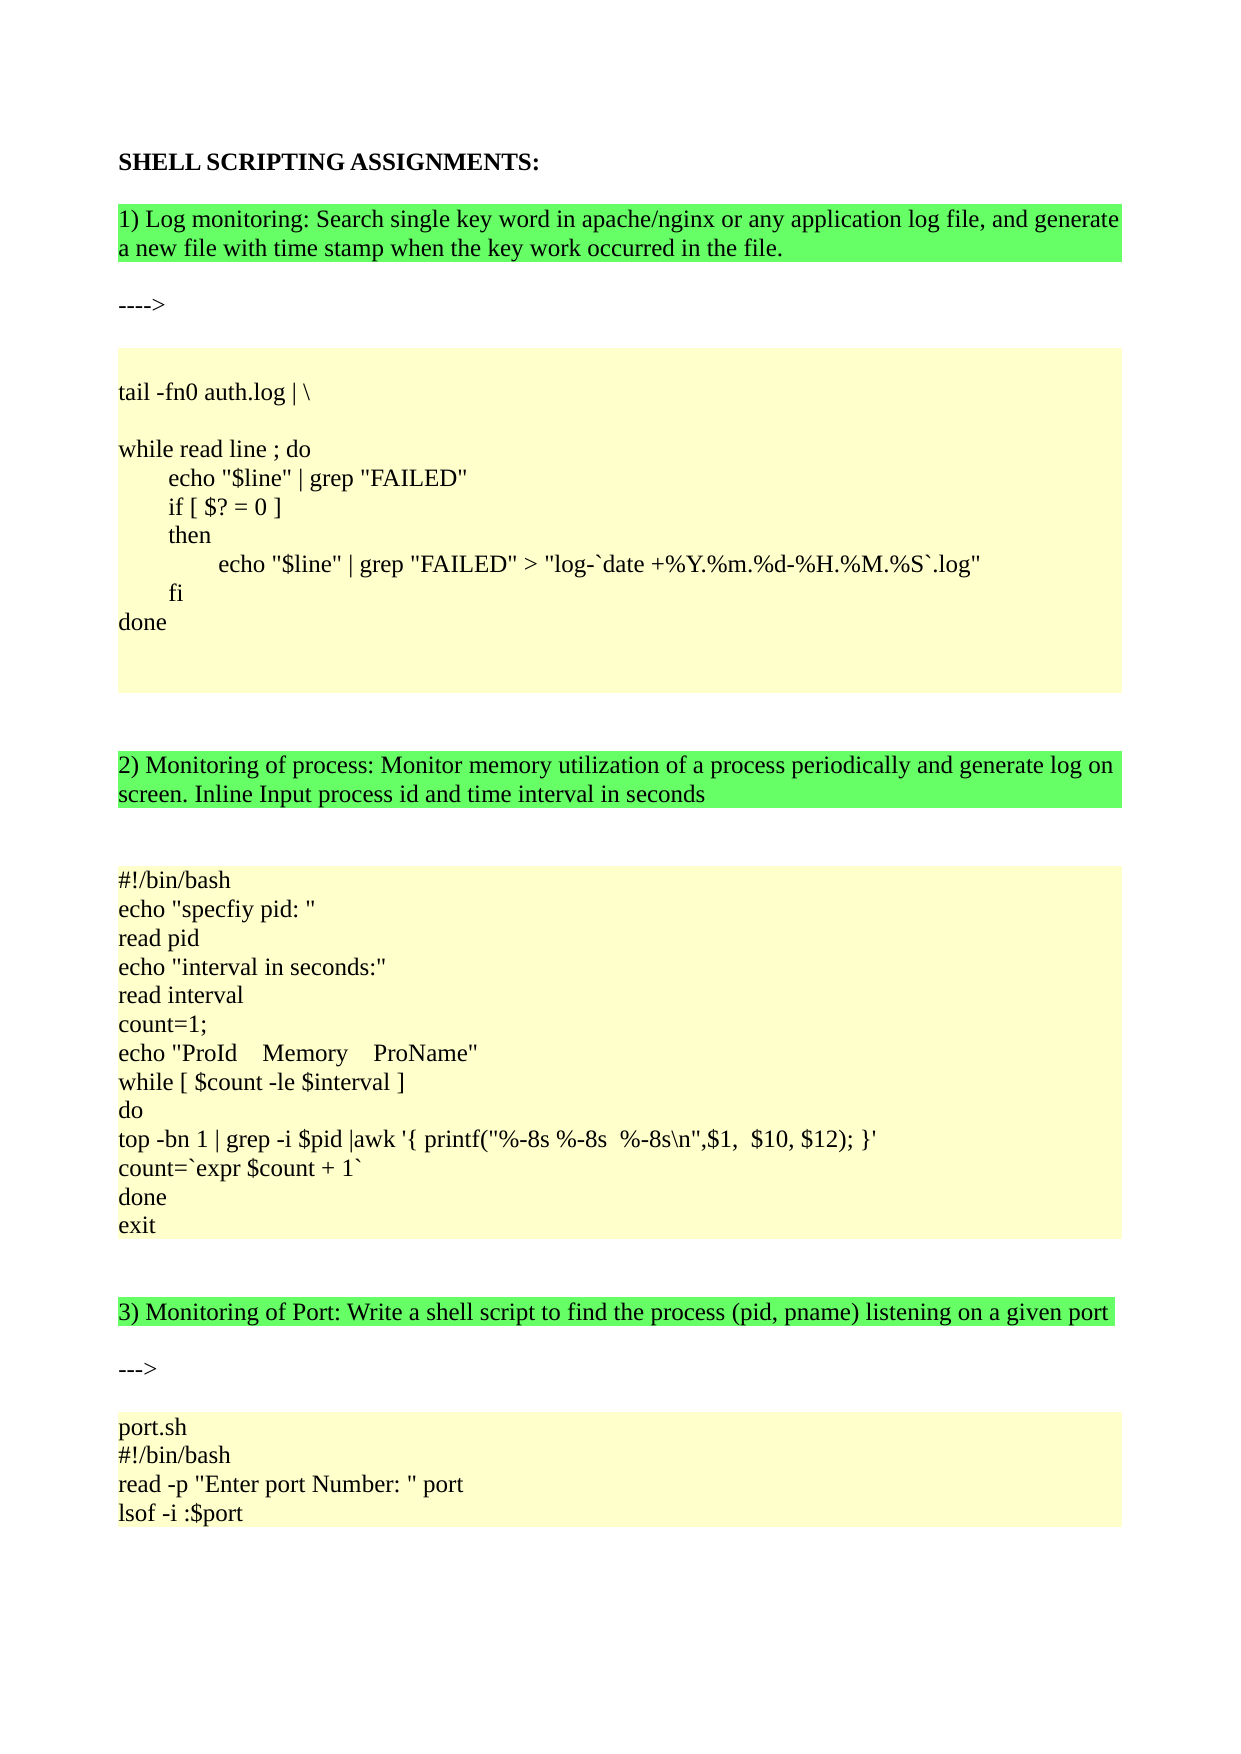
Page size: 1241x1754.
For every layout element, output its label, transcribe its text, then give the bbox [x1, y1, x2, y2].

text count=`expr $count + 1` [118, 1153, 1122, 1182]
text read -p "Enter port Number: " port [118, 1469, 1122, 1498]
text do [118, 1096, 1122, 1124]
text echo "ProId Memory ProName" [118, 1038, 1122, 1067]
text read pid [118, 923, 1122, 952]
text while [ $count -le $interval ] [118, 1067, 1122, 1096]
text 3) Monitoring of Port: Write a shell script to find the process (pid, pname) listening on a given port [118, 1297, 1122, 1326]
text count=1; [118, 1009, 1122, 1038]
text SHELL SCRIPTING ASSIGNMENTS: [118, 147, 1122, 176]
text #!/bin/bash [118, 1441, 1122, 1469]
text echo "interval in seconds:" [118, 952, 1122, 981]
text echo "specfiy pid: " [118, 894, 1122, 923]
text echo "$line" | grep "FAILED" [118, 463, 1122, 492]
text #!/bin/bash [118, 866, 1122, 894]
text ----> [118, 291, 1122, 319]
text exit [118, 1211, 1122, 1239]
text read interval [118, 981, 1122, 1009]
text done [118, 1182, 1122, 1211]
text then [118, 521, 1122, 549]
text done [118, 607, 1122, 636]
text while read line ; do [118, 434, 1122, 463]
text echo "$line" | grep "FAILED" > "log-`date +%Y.%m.%d-%H.%M.%S`.log" [118, 549, 1122, 578]
text fi [118, 578, 1122, 607]
text lsof -i :$port [118, 1498, 1122, 1527]
text ---> [118, 1354, 1122, 1383]
text tail -fn0 auth.log | \ [118, 377, 1122, 406]
text 2) Monitoring of process: Monitor memory utilization of a process periodically and generate log on screen. Inline Input process id and time interval in seconds [118, 751, 1122, 808]
text top -bn 1 | grep -i $pid |awk '{ printf("%-8s %-8s %-8s\n",$1, $10, $12); }' [118, 1124, 1122, 1153]
text 1) Log monitoring: Search single key word in apache/nginx or any application log file, and generate a new file with time stamp when the key work occurred in the file. [118, 204, 1122, 262]
text if [ $? = 0 ] [118, 492, 1122, 521]
text port.sh [118, 1412, 1122, 1441]
